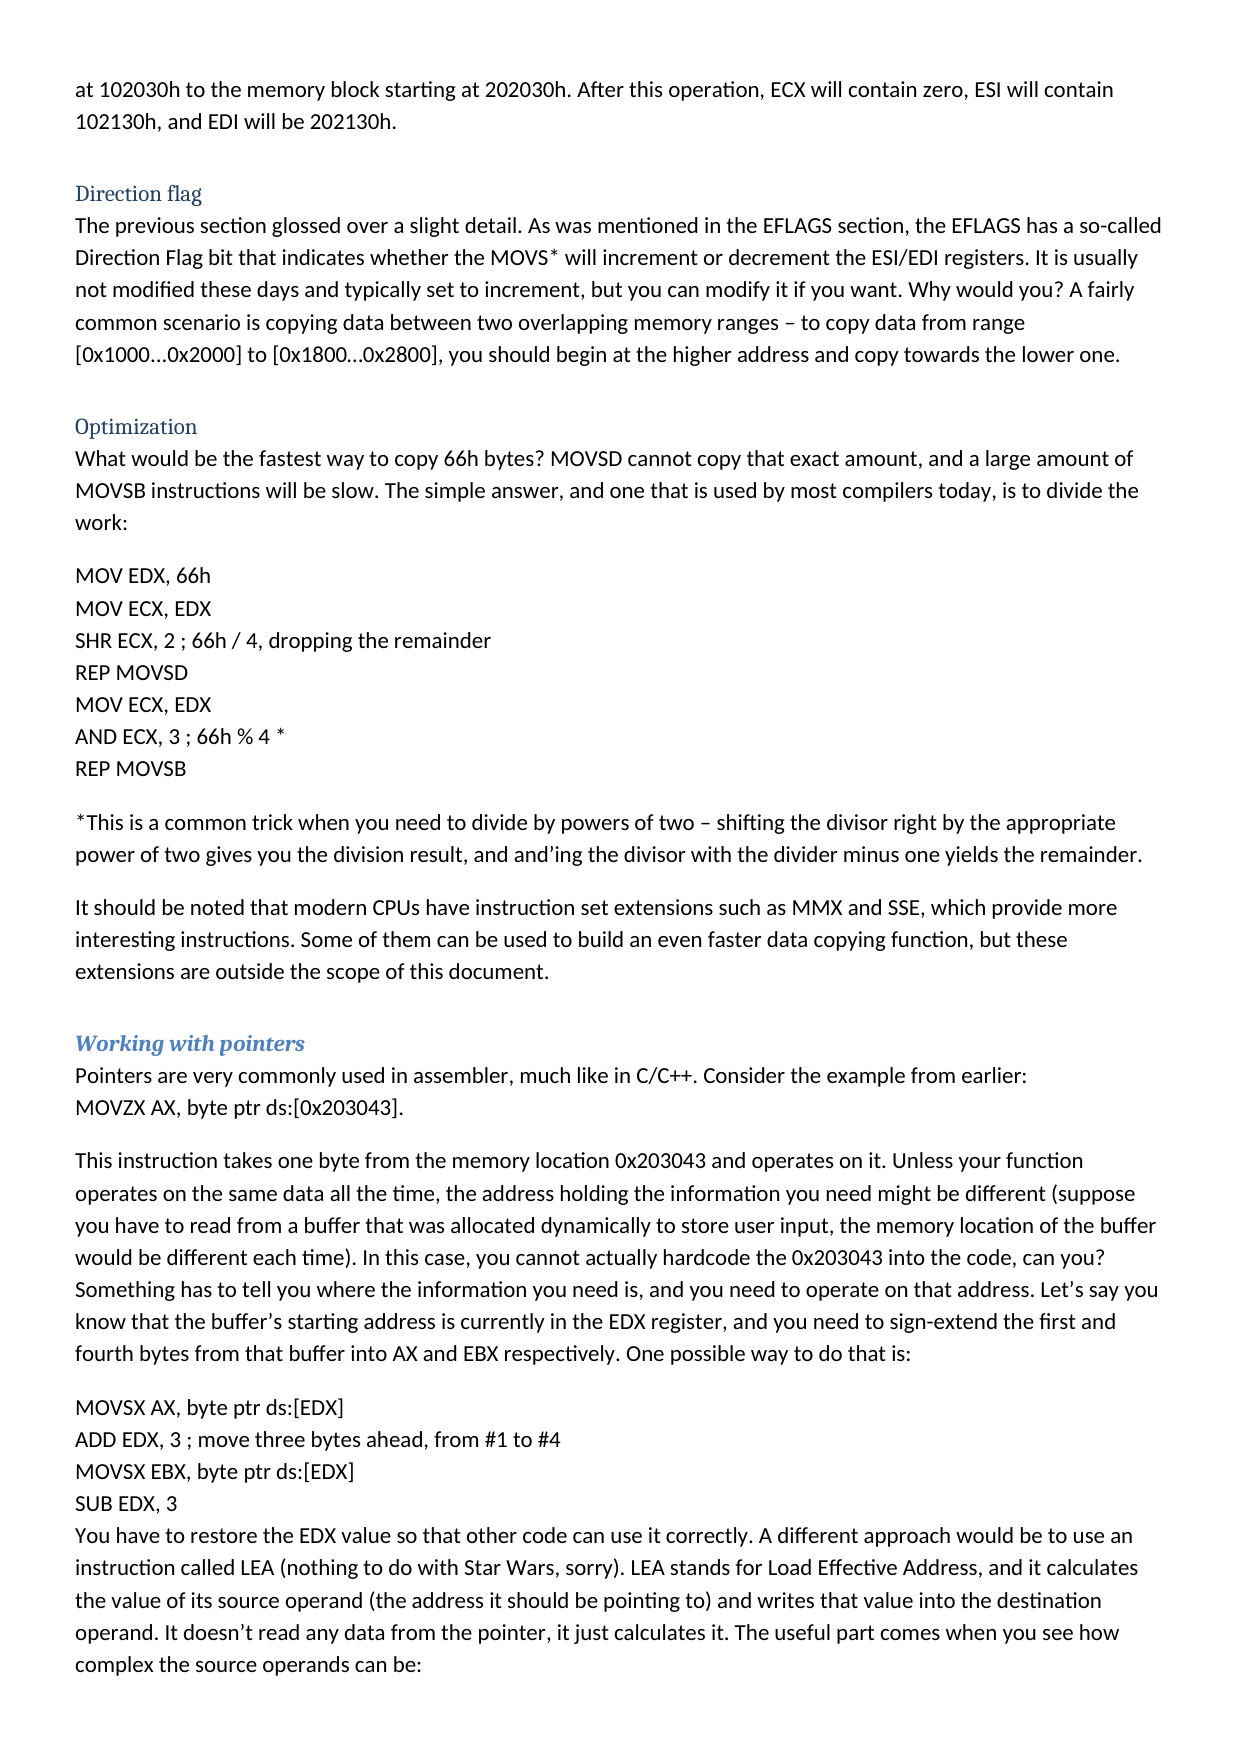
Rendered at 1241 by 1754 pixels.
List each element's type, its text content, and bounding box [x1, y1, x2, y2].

text The previous section glossed over a slight detail. As was mentioned in the EFLAGS section, the EFLAGS has a so-called Direction Flag bit that indicates whether the MOVS* will increment or decrement the ESI/EDI registers. It is usually not modified these days and typically set to increment, but you can modify it if you want. Why would you? A fairly common scenario is copying data between two overlapping memory ranges – to copy data from range [0x1000...0x2000] to [0x1800…0x2800], you should begin at the higher address and copy towards the lower one. [75, 211, 1165, 368]
text Pointers are very commonly used in assembler, much like in C/C++. Consider the example from earlier: MOVZX AX, byte ptr ds:[0x203043]. [75, 1061, 1165, 1121]
text MOVSX AX, byte ptr ds:[EDX] ADD EDX, 3 ; move three bytes ahead, from #1 to #4 MOVSX EBX, byte ptr ds:[EDX] SUB EDX, 3 You have to restore the EDX value so that other code can use it correctly. A different approach would be to use an instruction called LEA (nothing to do with Star Wars, sorry). LEA stands for Load Effective Address, and it calculates the value of its source operand (the address it should be pointing to) and writes that value into the destination operand. It doesn’t read any data from the pointer, it just calculates it. The useful part comes when you see how complex the source operands can be: [75, 1393, 1165, 1678]
text This instruction takes one byte from the memory location 0x203043 and operates on it. Unless your function operates on the same data all the time, the address holding the information you need might be different (suppose you have to read from a buffer that was allocated dynamically to store user input, the memory location of the buffer would be different each time). In this case, you cannot actually hardcode the 0x203043 into the code, can you? Something has to tell you where the information you need is, and you need to operate on that address. Let’s say you know that the buffer’s starting address is currently in the EDX register, and you need to sign-extend the first and fourth bytes from that buffer into AX and EBX respectively. One possible way to do that is: [75, 1146, 1165, 1368]
text MOV EDX, 66h MOV ECX, EDX SHR ECX, 2 ; 66h / 4, dropping the remainder REP MOVSD MOV ECX, EDX AND ECX, 3 ; 66h % 4 * REP MOVSB [75, 561, 1165, 783]
subtitle Optimization [75, 414, 1165, 440]
subtitle Working with pointers [75, 1031, 1165, 1057]
subtitle Direction flag [75, 181, 1165, 207]
text It should be noted that modern CPUs have instruction set extensions such as MMX and SSE, which provide more interesting instructions. Some of them can be used to build an even faster data copying function, but these extensions are outside the scope of this document. [75, 893, 1165, 985]
text at 102030h to the memory block starting at 202030h. After this operation, ECX will contain zero, ESI will contain 102130h, and EDI will be 202130h. [75, 75, 1165, 135]
text What would be the fastest way to copy 66h bytes? MOVSD cannot copy that exact amount, and a large amount of MOVSB instructions will be slow. The simple answer, and one that is used by most compilers today, is to divide the work: [75, 444, 1165, 536]
text *This is a common trick when you need to divide by powers of two – shifting the divisor right by the appropriate power of two gives you the division result, and and’ing the divisor with the divider minus one yields the remainder. [75, 808, 1165, 868]
